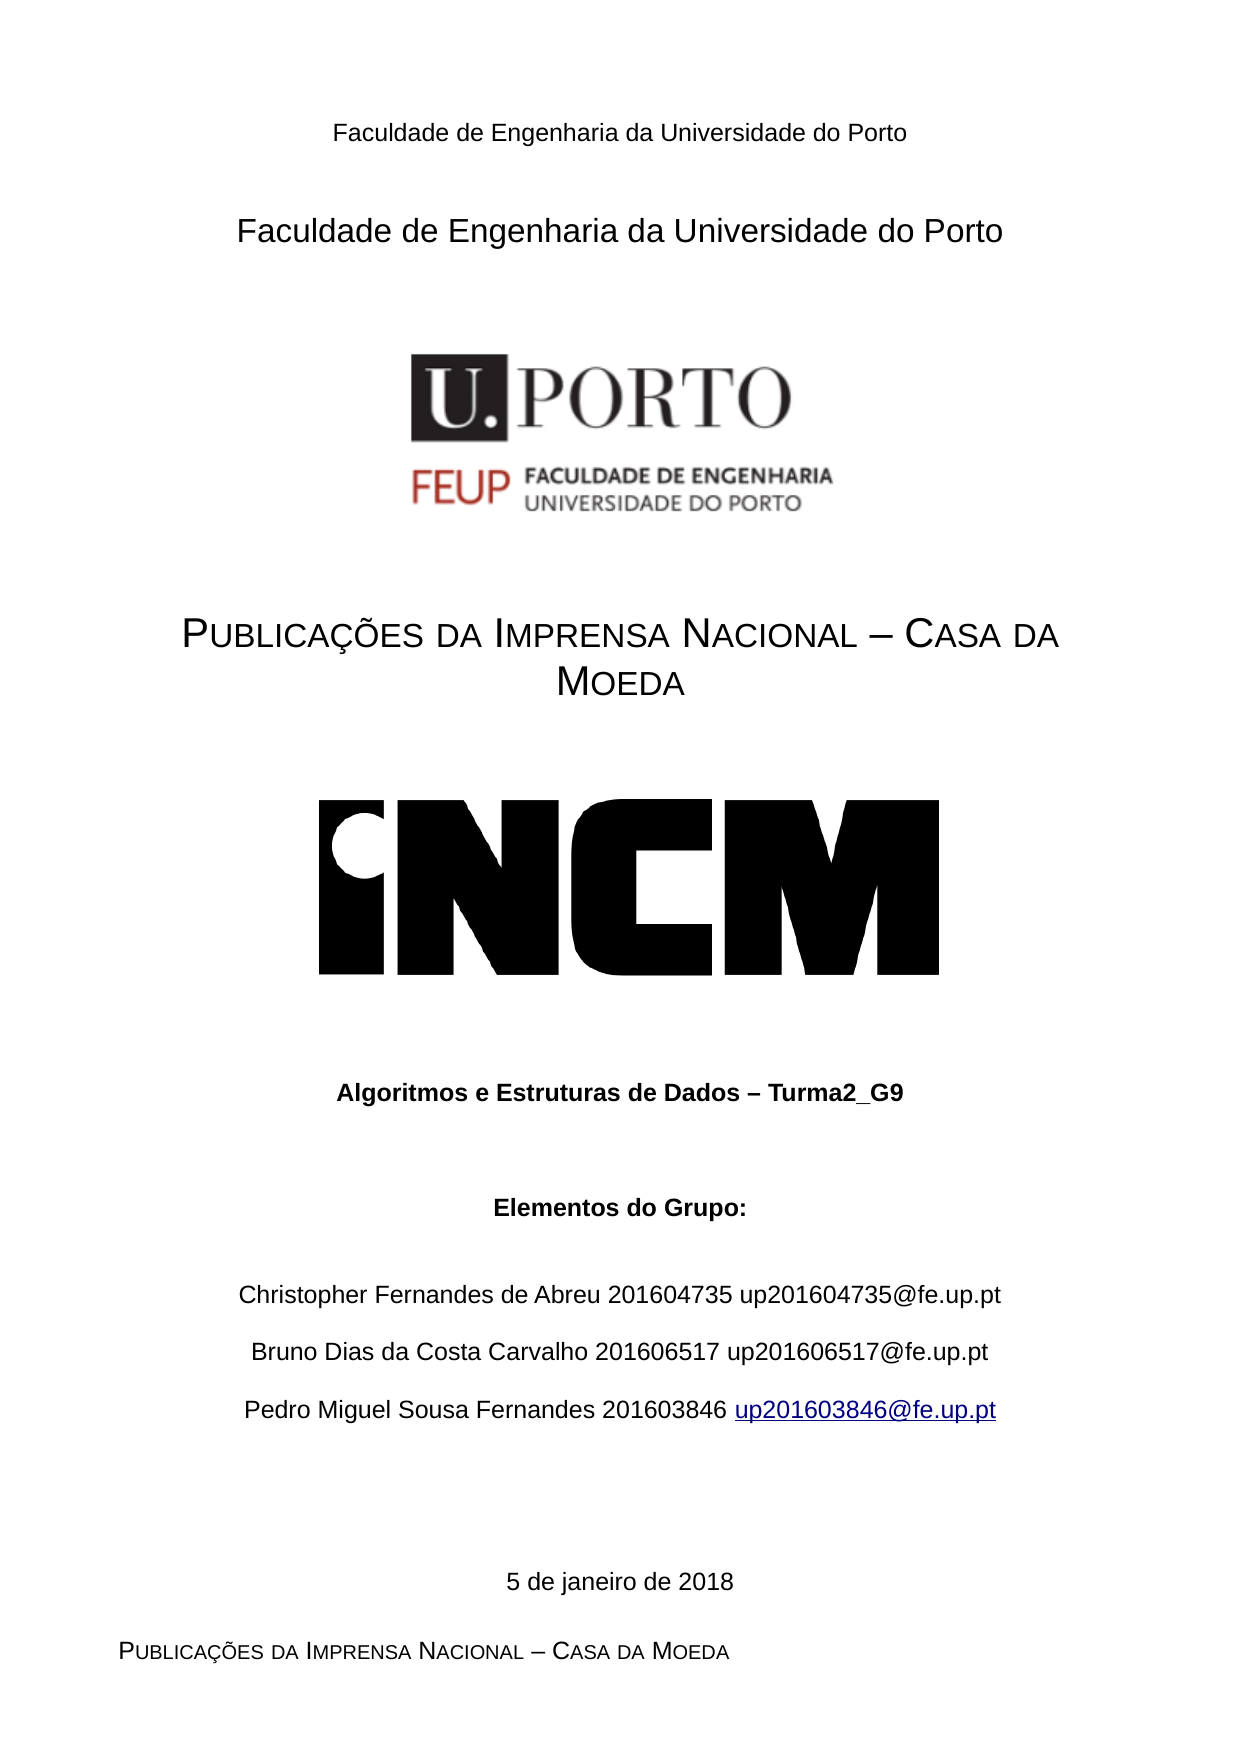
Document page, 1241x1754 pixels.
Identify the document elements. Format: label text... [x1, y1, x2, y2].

text Faculdade de Engenharia da Universidade do Porto [118, 211, 1122, 249]
text Elementos do Grupo: [118, 1193, 1122, 1222]
text Christopher Fernandes de Abreu 201604735 up201604735@fe.up.pt [118, 1280, 1122, 1308]
text Algoritmos e Estruturas de Dados – Turma2_G9 [118, 1078, 1122, 1107]
text Publicações da Imprensa Nacional – Casa da Moeda [118, 609, 1122, 705]
text Pedro Miguel Sousa Fernandes 201603846 up201603846@fe.up.pt [118, 1395, 1122, 1423]
text Bruno Dias da Costa Carvalho 201606517 up201606517@fe.up.pt [118, 1337, 1122, 1366]
text 5 de janeiro de 2018 [118, 1567, 1122, 1596]
